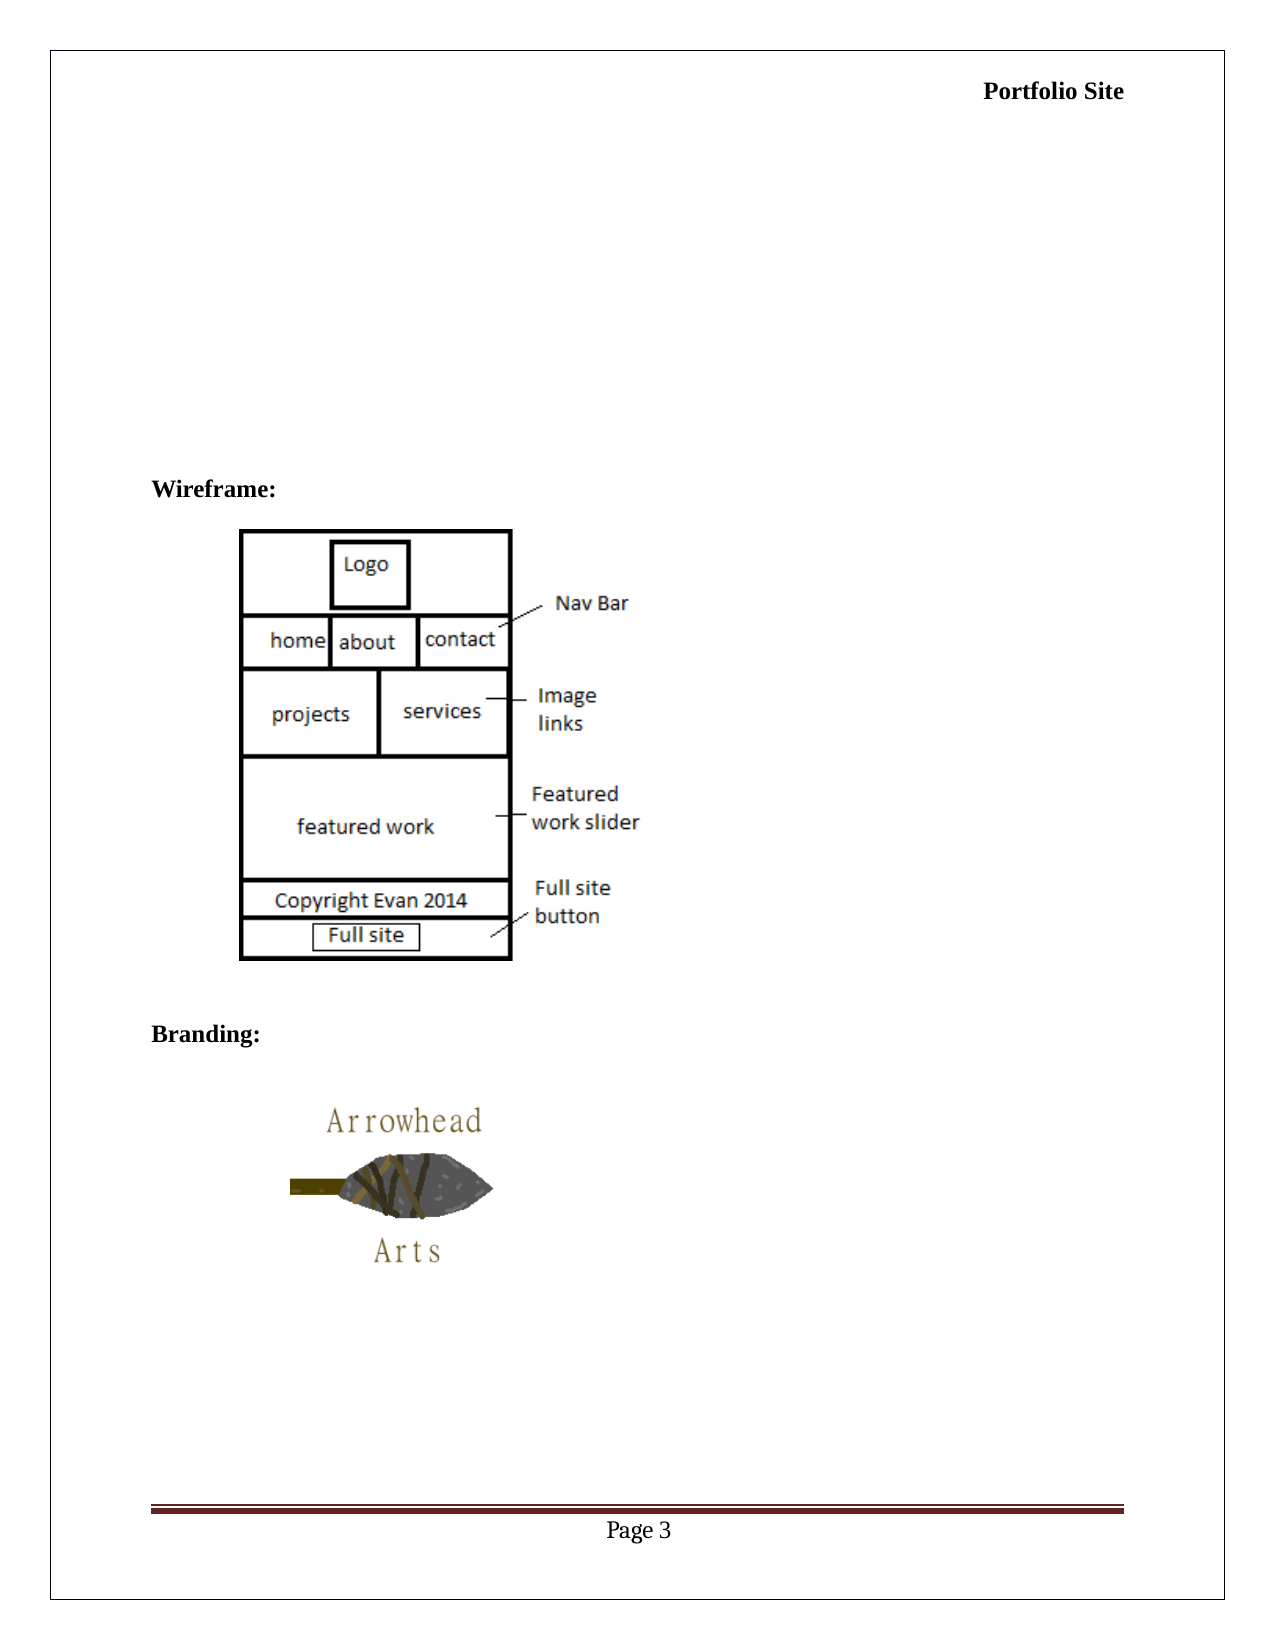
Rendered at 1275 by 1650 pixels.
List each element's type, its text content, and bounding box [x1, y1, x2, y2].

list Branding: [151, 1019, 1124, 1048]
picture [239, 529, 646, 961]
picture [290, 1079, 521, 1311]
list Wireframe: [151, 474, 1124, 503]
